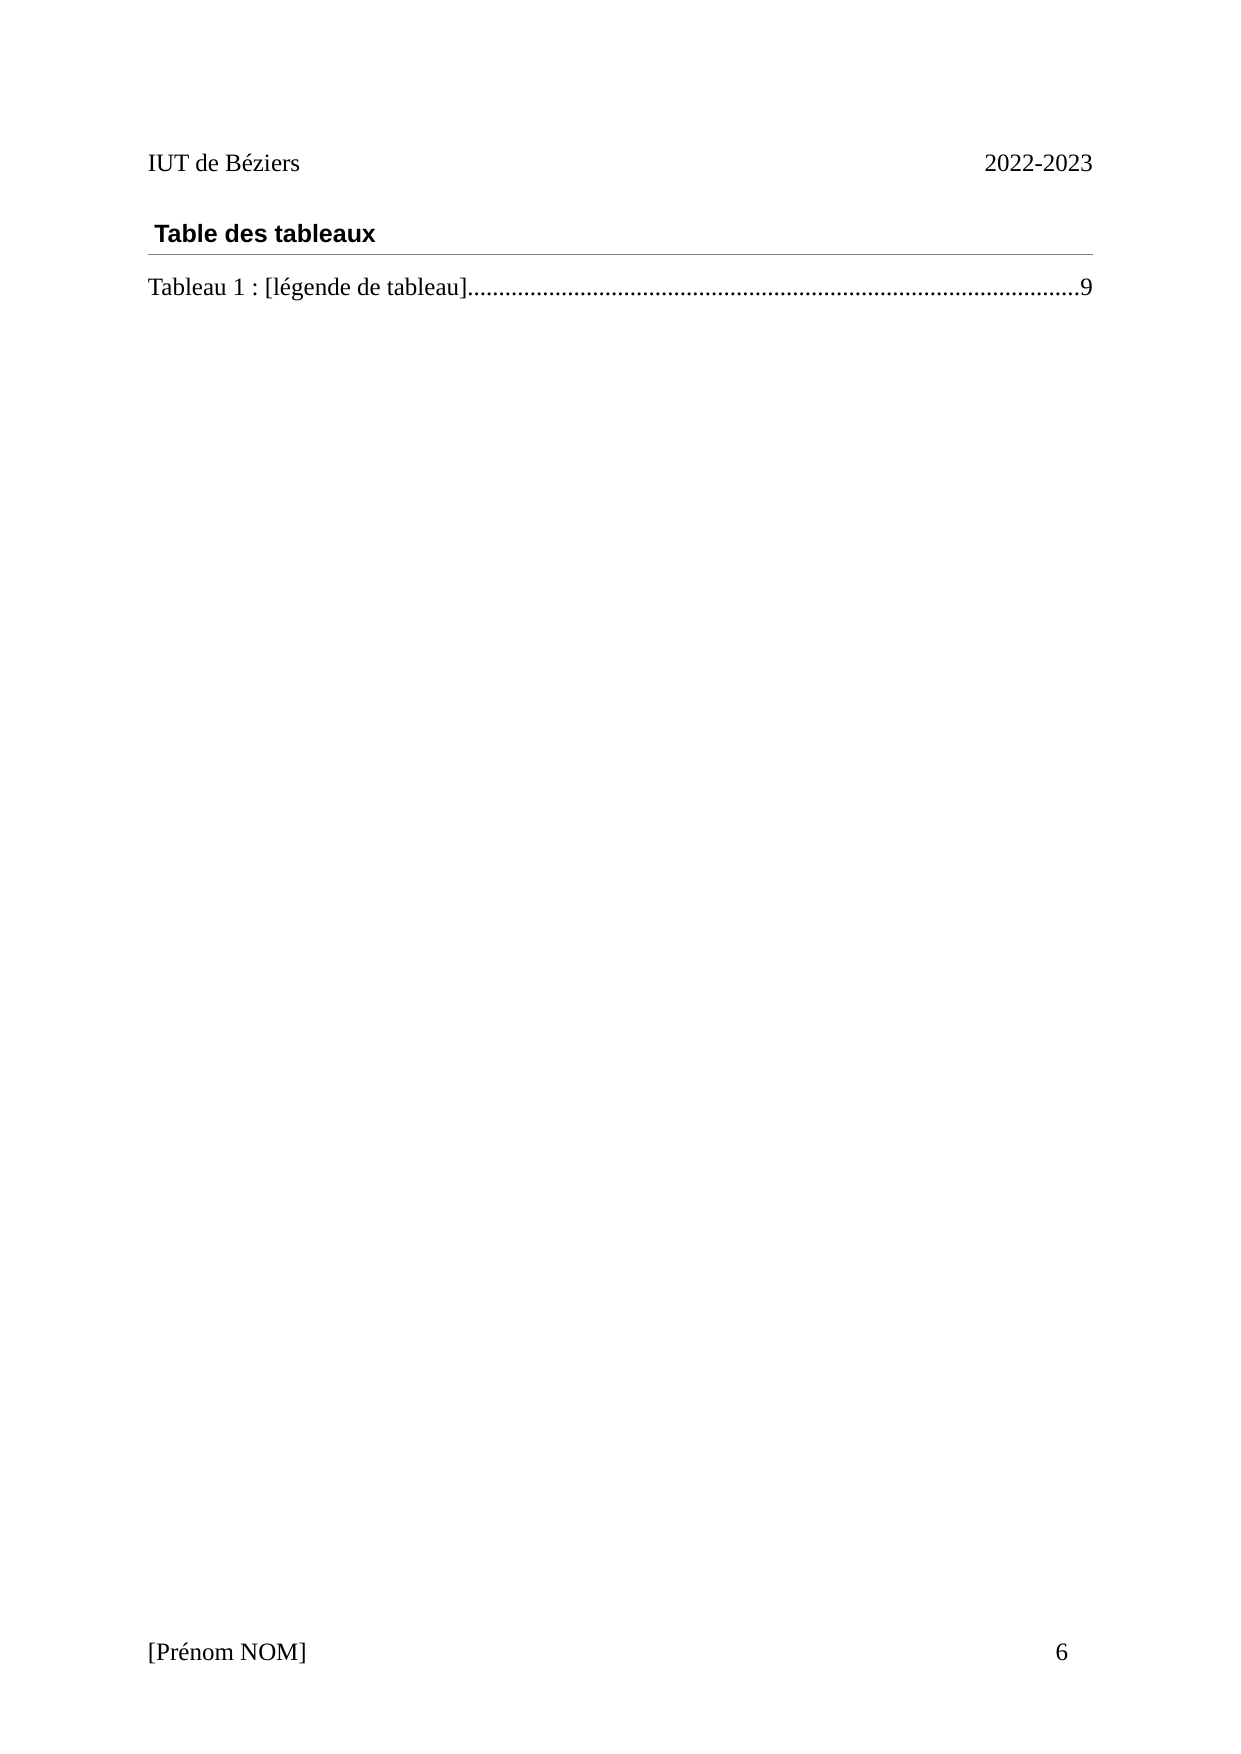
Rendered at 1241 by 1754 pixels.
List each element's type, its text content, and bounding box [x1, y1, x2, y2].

text Tableau 1 : [légende de tableau] 9 [148, 272, 1093, 301]
subtitle Table des tableaux [148, 212, 1093, 254]
